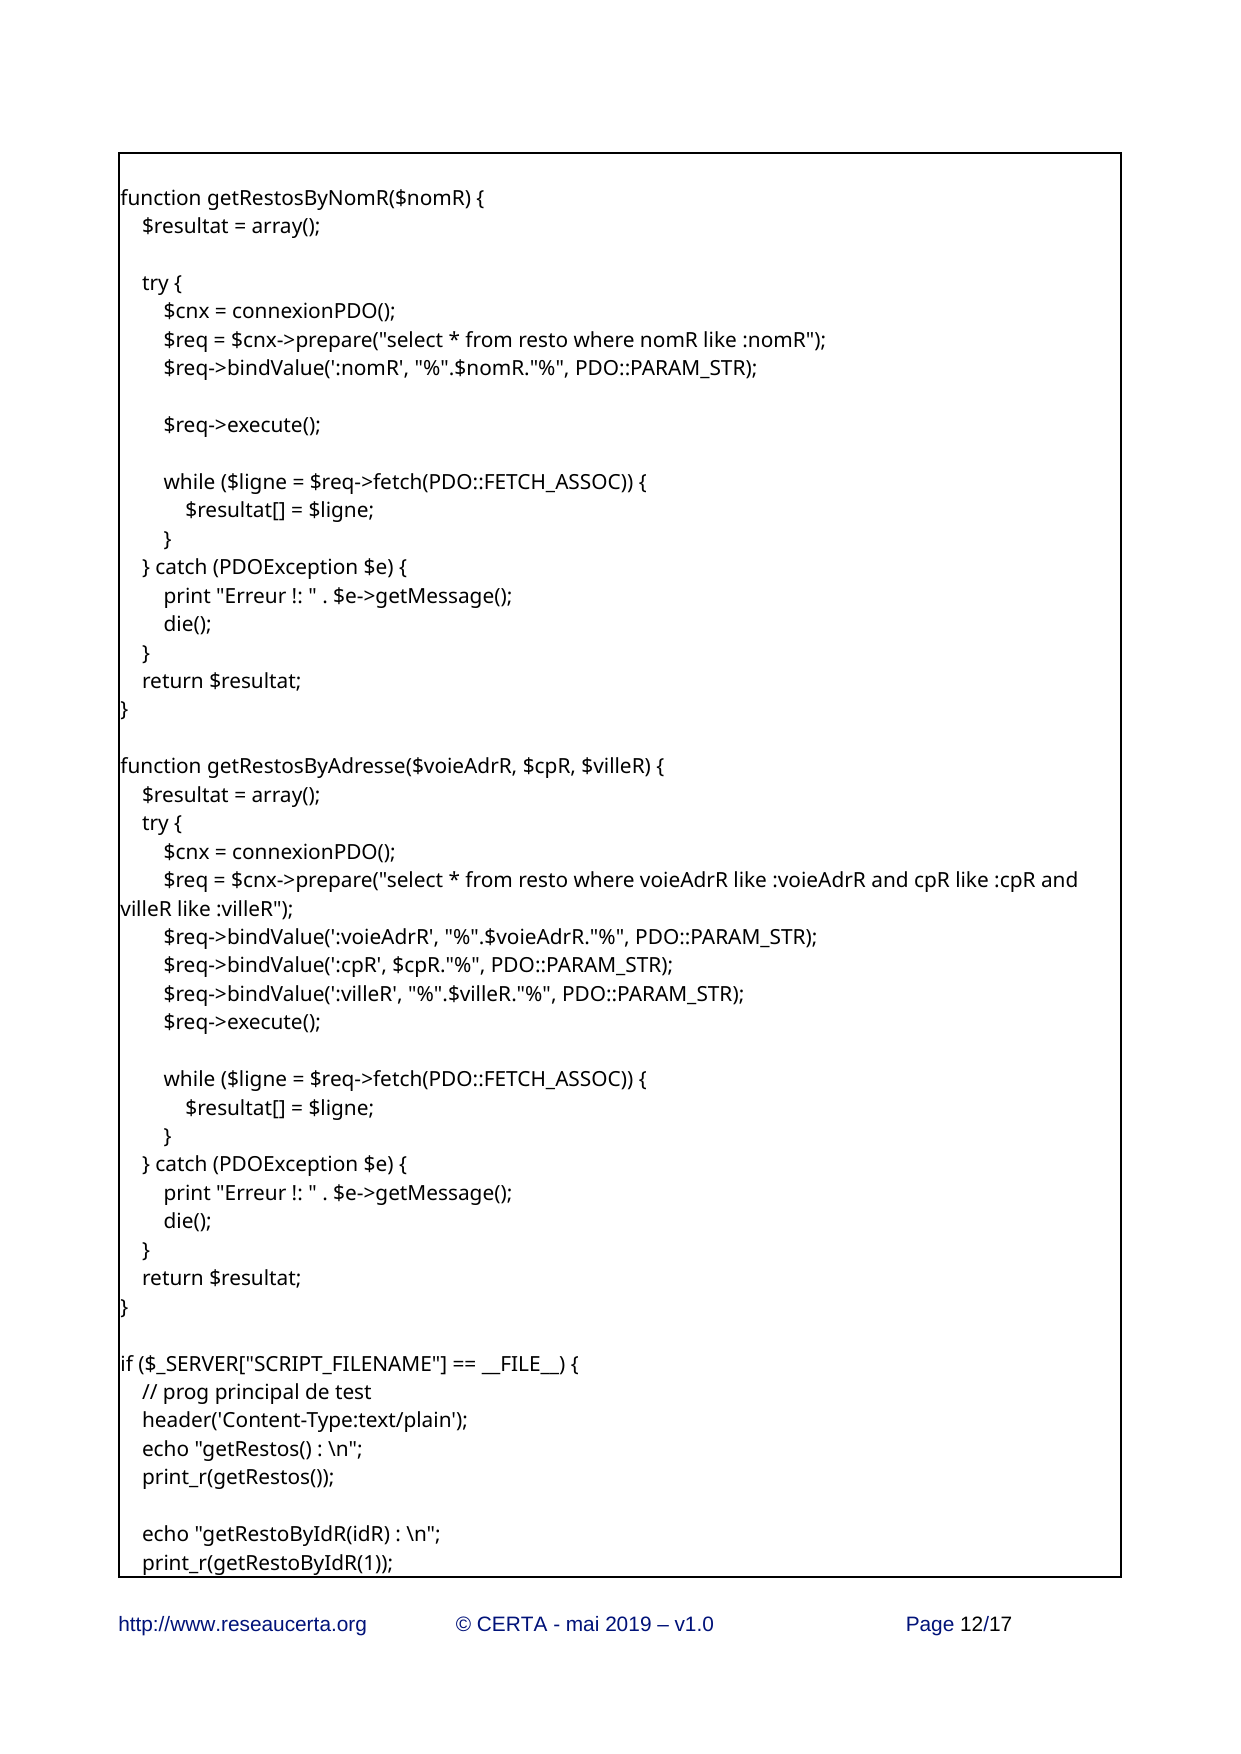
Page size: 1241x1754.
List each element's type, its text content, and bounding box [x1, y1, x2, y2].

text return $resultat; [120, 664, 1120, 692]
text $req->execute(); [120, 1005, 1120, 1036]
text } [120, 636, 1120, 664]
text if ($_SERVER["SCRIPT_FILENAME"] == __FILE__) { [120, 1347, 1120, 1375]
text $resultat[] = $ligne; [120, 493, 1120, 522]
text } catch (PDOException $e) { [120, 1147, 1120, 1176]
text $resultat = array(); [120, 778, 1120, 806]
text die(); [120, 1204, 1120, 1233]
text function getRestosByAdresse($voieAdrR, $cpR, $villeR) { [120, 749, 1120, 778]
text return $resultat; [120, 1261, 1120, 1290]
text $cnx = connexionPDO(); [120, 294, 1120, 323]
text print "Erreur !: " . $e->getMessage(); [120, 1176, 1120, 1204]
text while ($ligne = $req->fetch(PDO::FETCH_ASSOC)) { [120, 465, 1120, 493]
text } catch (PDOException $e) { [120, 550, 1120, 579]
text while ($ligne = $req->fetch(PDO::FETCH_ASSOC)) { [120, 1062, 1120, 1091]
text $req->execute(); [120, 408, 1120, 439]
text print_r(getRestos()); [120, 1460, 1120, 1491]
text echo "getRestos() : \n"; [120, 1432, 1120, 1460]
text } [120, 1290, 1120, 1320]
text $resultat[] = $ligne; [120, 1091, 1120, 1119]
text $req->bindValue(':voieAdrR', "%".$voieAdrR."%", PDO::PARAM_STR); [120, 920, 1120, 948]
text die(); [120, 607, 1120, 636]
text echo "getRestoByIdR(idR) : \n"; [120, 1517, 1120, 1546]
text } [120, 1233, 1120, 1261]
text try { [120, 806, 1120, 835]
text $req->bindValue(':nomR', "%".$nomR."%", PDO::PARAM_STR); [120, 351, 1120, 382]
text header('Content-Type:text/plain'); [120, 1403, 1120, 1432]
text } [120, 1119, 1120, 1147]
text $req = $cnx->prepare("select * from resto where nomR like :nomR"); [120, 323, 1120, 351]
text $cnx = connexionPDO(); [120, 835, 1120, 863]
text } [120, 522, 1120, 550]
text // prog principal de test [120, 1375, 1120, 1403]
text print "Erreur !: " . $e->getMessage(); [120, 579, 1120, 607]
text $req->bindValue(':cpR', $cpR."%", PDO::PARAM_STR); [120, 948, 1120, 977]
text try { [120, 266, 1120, 294]
text $req->bindValue(':villeR', "%".$villeR."%", PDO::PARAM_STR); [120, 977, 1120, 1005]
text $req = $cnx->prepare("select * from resto where voieAdrR like :voieAdrR and cpR like :cpR and villeR like :villeR"); [120, 863, 1120, 920]
text print_r(getRestoByIdR(1)); [120, 1546, 1120, 1576]
text $resultat = array(); [120, 209, 1120, 239]
text } [120, 692, 1120, 723]
text function getRestosByNomR($nomR) { [120, 181, 1120, 209]
